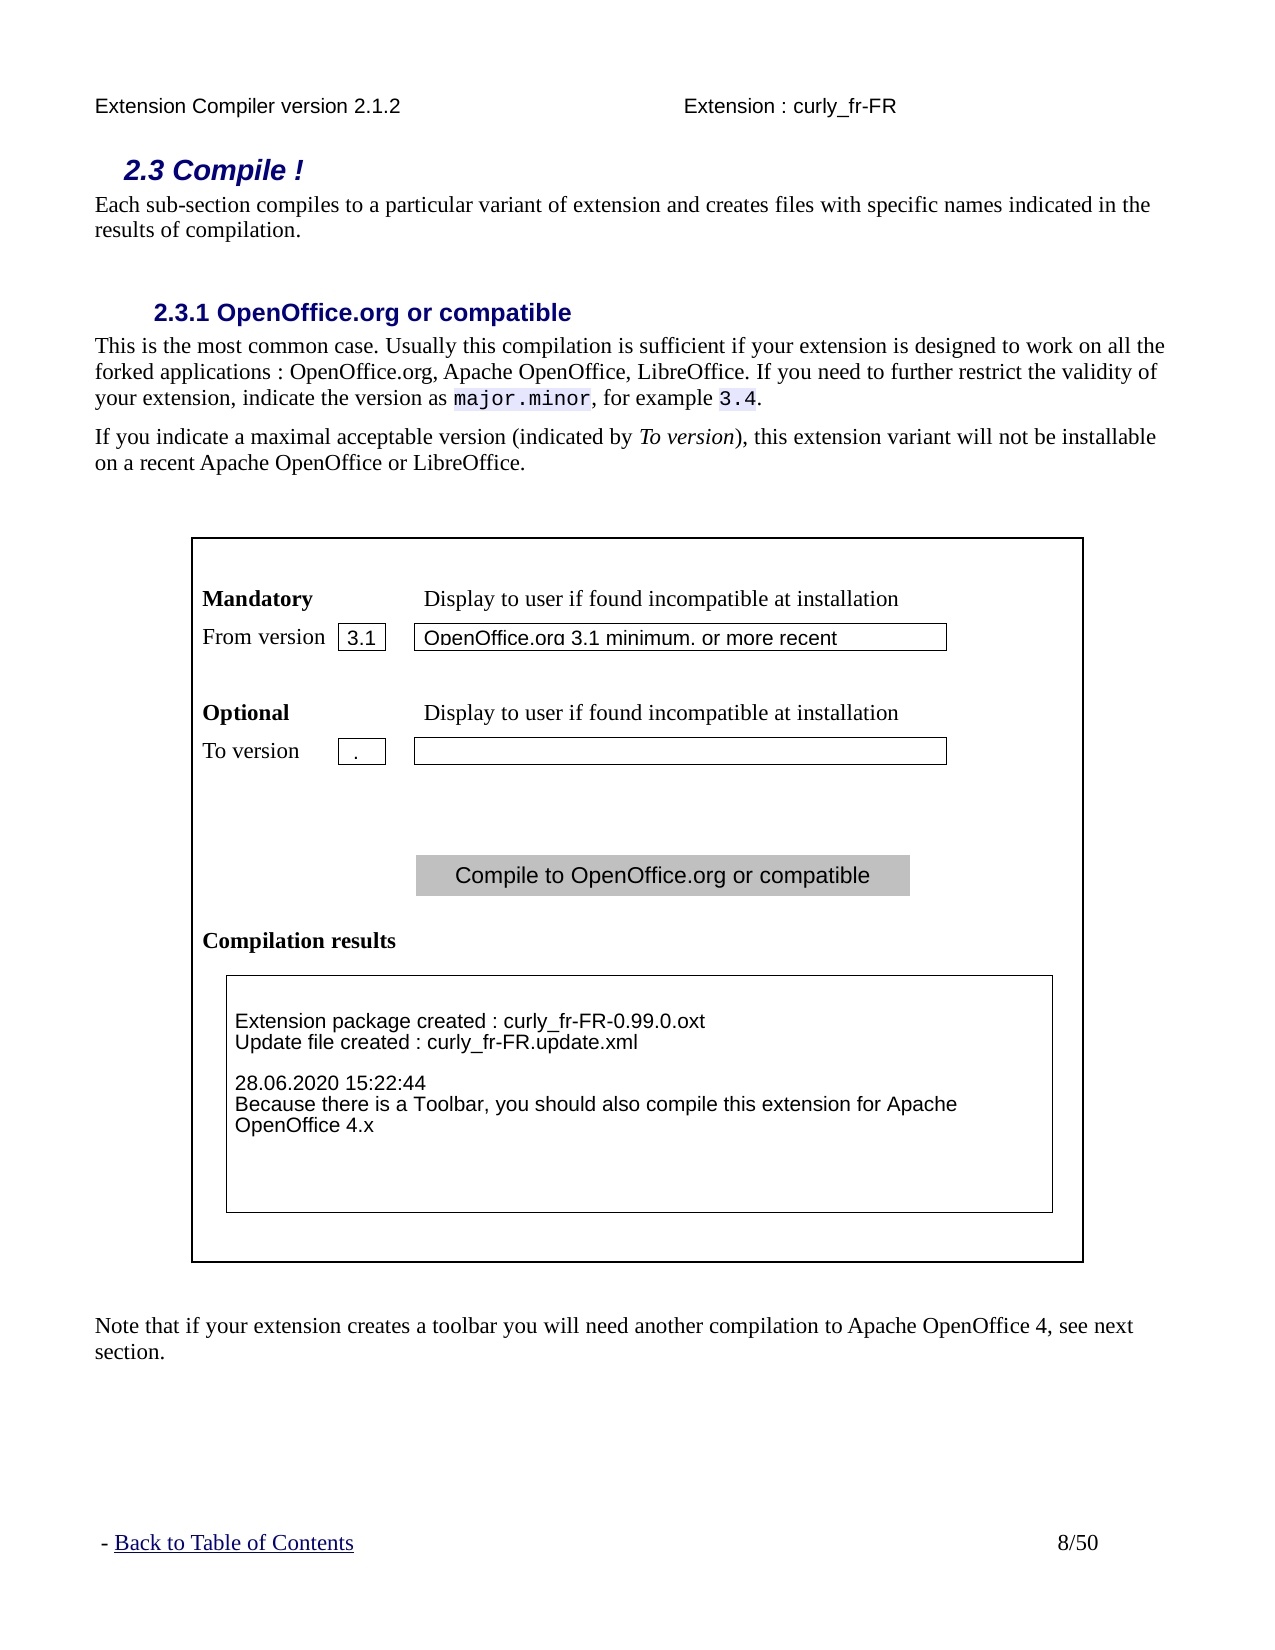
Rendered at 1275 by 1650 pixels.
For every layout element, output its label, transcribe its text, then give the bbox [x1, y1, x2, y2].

text Mandatory Display to user if found incompatible at installation [202, 586, 1073, 612]
text This is the most common case. Usually this compilation is sufficient if your extension is designed to work on all the forked applications : OpenOffice.org, Apache OpenOffice, LibreOffice. If you need to further restrict the validity of your extension, indicate the version as major.minor, for example 3.4. [94, 333, 1181, 411]
text Each sub-section compiles to a particular variant of extension and creates files with specific names indicated in the results of compilation. [94, 192, 1181, 243]
subtitle OpenOffice.org or compatible [153, 299, 1181, 327]
text [947, 624, 1073, 650]
text Optional Display to user if found incompatible at installation [202, 700, 1073, 726]
text [947, 738, 1073, 764]
subtitle Compile ! [124, 153, 1181, 186]
text From version [202, 624, 338, 650]
text To version [202, 738, 338, 764]
text [386, 738, 414, 764]
text If you indicate a maximal acceptable version (indicated by To version), this extension variant will not be installable on a recent Apache OpenOffice or LibreOffice. [94, 424, 1181, 475]
text Compilation results [202, 928, 1073, 954]
text Note that if your extension creates a toolbar you will need another compilation to Apache OpenOffice 4, see next section. [94, 1313, 1181, 1364]
text [386, 624, 414, 650]
